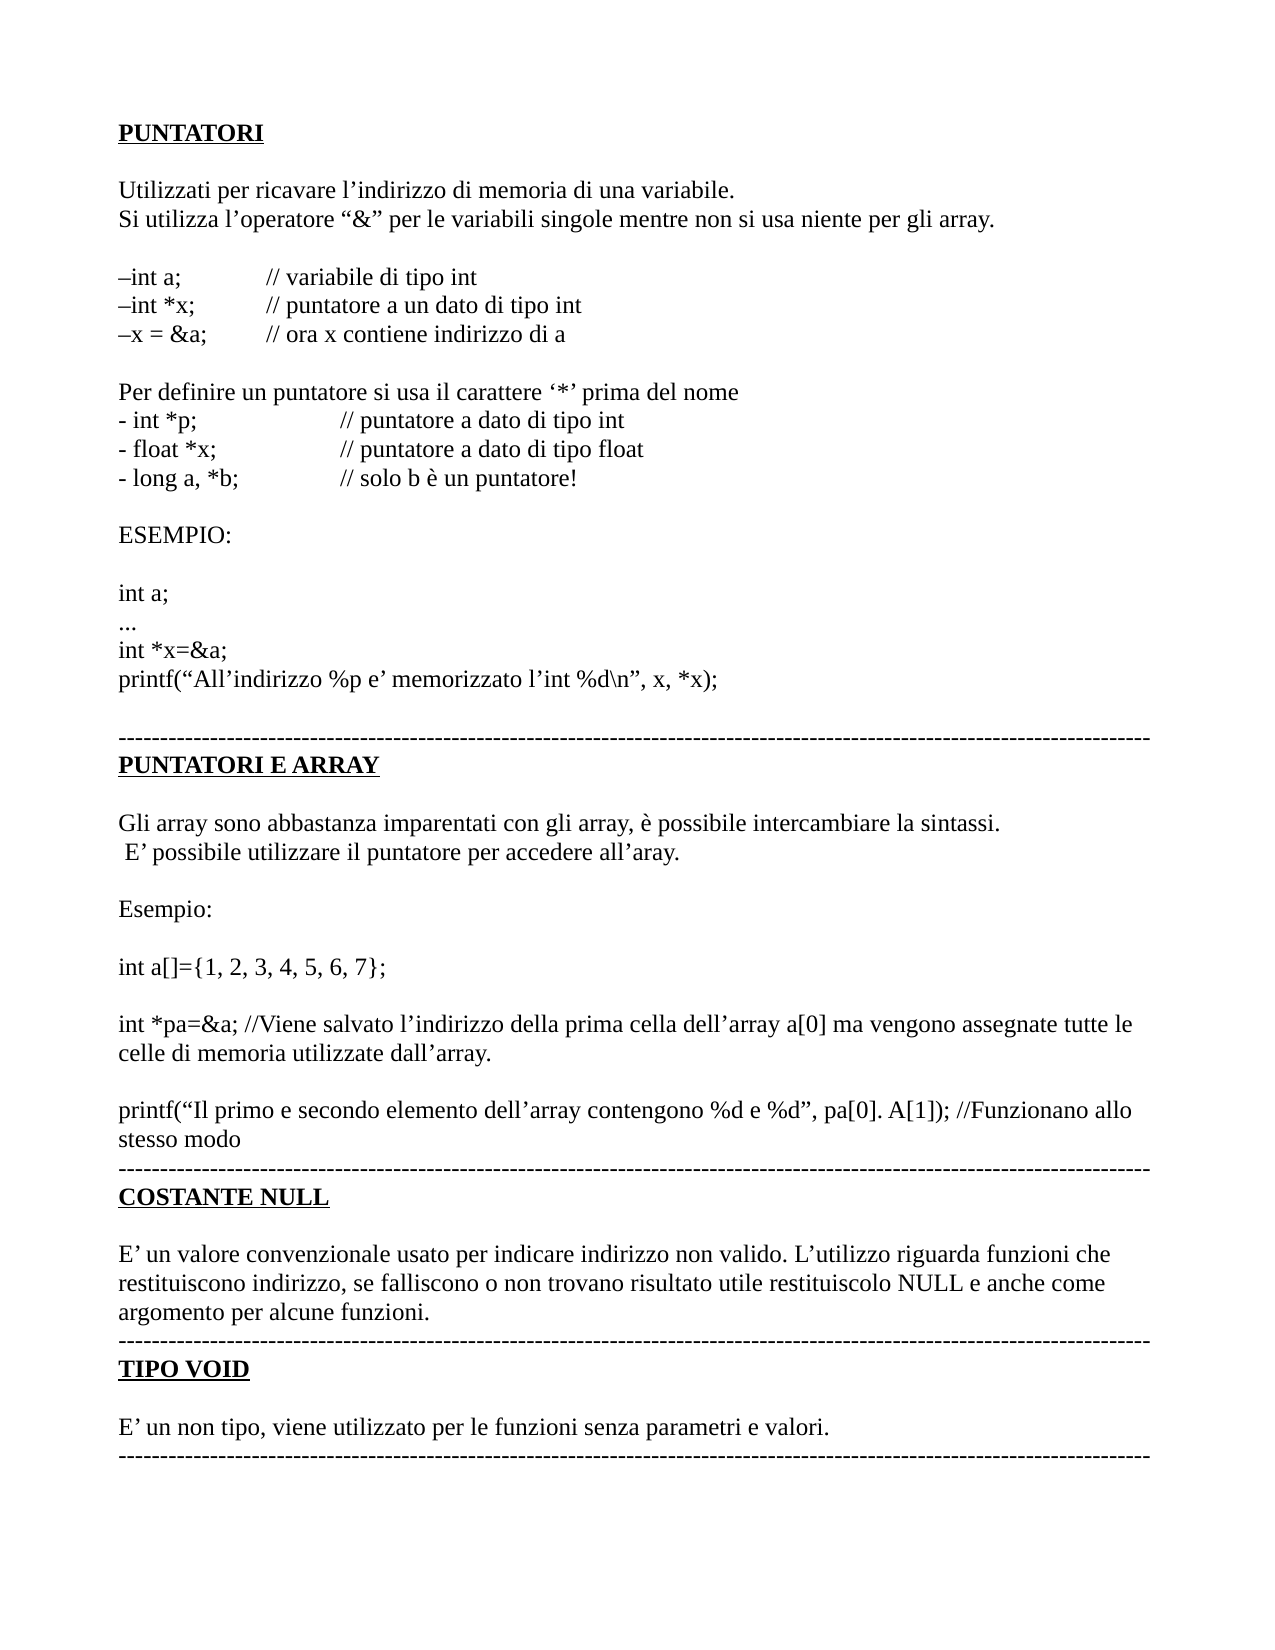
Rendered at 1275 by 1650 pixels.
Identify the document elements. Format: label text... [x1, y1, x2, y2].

text Si utilizza l’operatore “&” per le variabili singole mentre non si usa niente per gli array. [118, 204, 1157, 233]
text int *x=&a; [118, 636, 1157, 664]
text Utilizzati per ricavare l’indirizzo di memoria di una variabile. [118, 176, 1157, 204]
text Gli array sono abbastanza imparentati con gli array, è possibile intercambiare la sintassi. [118, 808, 1157, 837]
text - int *p; // puntatore a dato di tipo int [118, 406, 1157, 434]
text - float *x; // puntatore a dato di tipo float [118, 434, 1157, 463]
text Per definire un puntatore si usa il carattere ‘*’ prima del nome [118, 377, 1157, 406]
text ---------------------------------------------------------------------------------------------------------------------------- [118, 1153, 1157, 1182]
text ---------------------------------------------------------------------------------------------------------------------------- [118, 1326, 1157, 1354]
text PUNTATORI E ARRAY [118, 751, 1157, 779]
text ---------------------------------------------------------------------------------------------------------------------------- [118, 1441, 1157, 1469]
text int a[]={1, 2, 3, 4, 5, 6, 7}; [118, 952, 1157, 981]
text int a; [118, 578, 1157, 607]
text TIPO VOID [118, 1354, 1157, 1383]
text E’ possibile utilizzare il puntatore per accedere all’aray. [118, 837, 1157, 866]
text E’ un non tipo, viene utilizzato per le funzioni senza parametri e valori. [118, 1412, 1157, 1441]
text PUNTATORI [118, 118, 1157, 147]
text E’ un valore convenzionale usato per indicare indirizzo non valido. L’utilizzo riguarda funzioni che restituiscono indirizzo, se falliscono o non trovano risultato utile restituiscolo NULL e anche come argomento per alcune funzioni. [118, 1239, 1157, 1326]
text –int a; // variabile di tipo int [118, 262, 1157, 291]
text Esempio: [118, 894, 1157, 923]
text ... [118, 607, 1157, 636]
text –x = &a; // ora x contiene indirizzo di a [118, 319, 1157, 348]
text - long a, *b; // solo b è un puntatore! [118, 463, 1157, 492]
text COSTANTE NULL [118, 1182, 1157, 1211]
text ---------------------------------------------------------------------------------------------------------------------------- [118, 722, 1157, 751]
text –int *x; // puntatore a un dato di tipo int [118, 291, 1157, 319]
text ESEMPIO: [118, 521, 1157, 549]
text int *pa=&a; //Viene salvato l’indirizzo della prima cella dell’array a[0] ma vengono assegnate tutte le celle di memoria utilizzate dall’array. [118, 1009, 1157, 1067]
text printf(“All’indirizzo %p e’ memorizzato l’int %d\n”, x, *x); [118, 664, 1157, 693]
text printf(“Il primo e secondo elemento dell’array contengono %d e %d”, pa[0]. A[1]); //Funzionano allo stesso modo [118, 1096, 1157, 1153]
